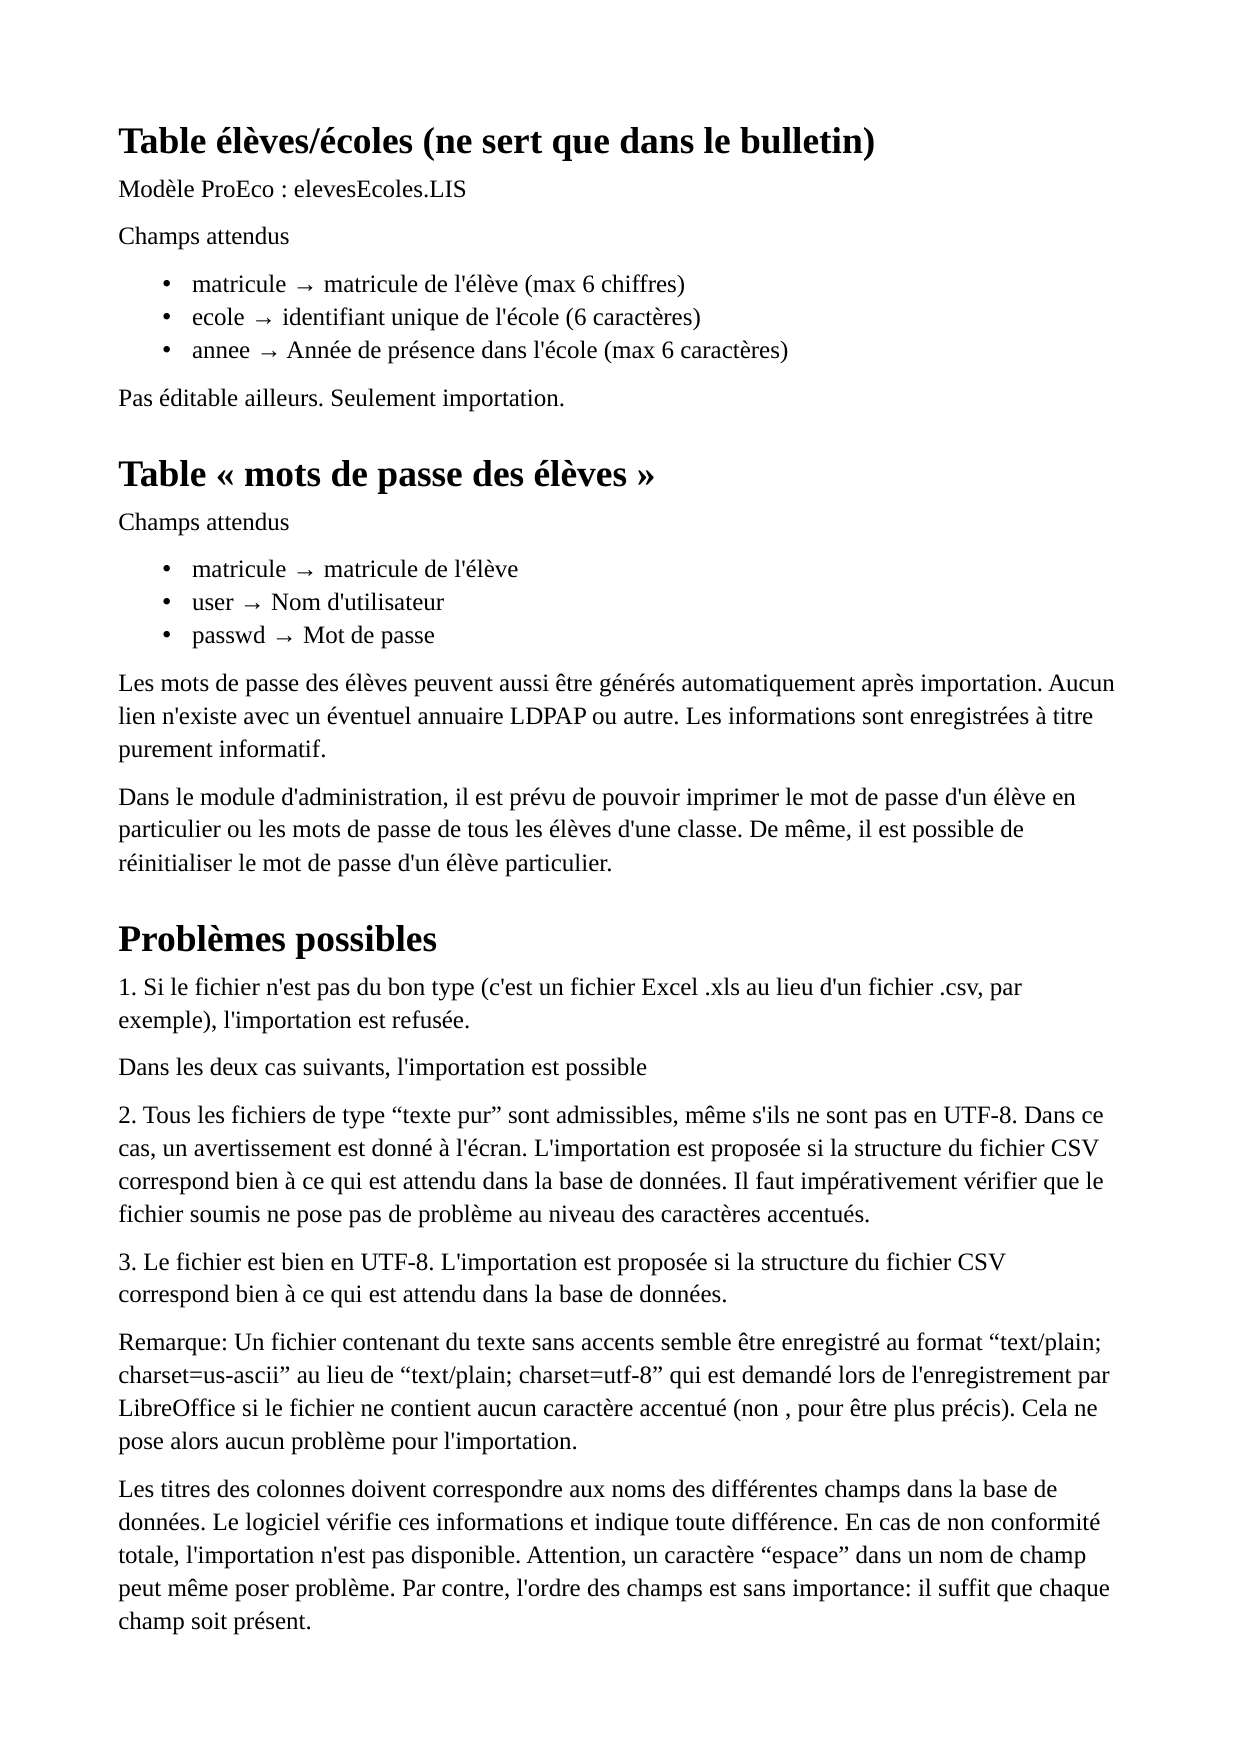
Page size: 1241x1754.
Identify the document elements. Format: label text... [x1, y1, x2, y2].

text Modèle ProEco : elevesEcoles.LIS [118, 174, 1122, 202]
text Champs attendus [118, 507, 1122, 535]
subtitle Table « mots de passe des élèves » [118, 451, 1122, 494]
text Dans le module d'administration, il est prévu de pouvoir imprimer le mot de passe d'un élève en particulier ou les mots de passe de tous les élèves d'une classe. De même, il est possible de réinitialiser le mot de passe d'un élève particulier. [118, 782, 1122, 876]
list annee → Année de présence dans l'école (max 6 caractères) [162, 335, 1122, 364]
text 2. Tous les fichiers de type “texte pur” sont admissibles, même s'ils ne sont pas en UTF-8. Dans ce cas, un avertissement est donné à l'écran. L'importation est proposée si la structure du fichier CSV correspond bien à ce qui est attendu dans la base de données. Il faut impérativement vérifier que le fichier soumis ne pose pas de problème au niveau des caractères accentués. [118, 1100, 1122, 1228]
subtitle Problèmes possibles [118, 916, 1122, 959]
text Les titres des colonnes doivent correspondre aux noms des différentes champs dans la base de données. Le logiciel vérifie ces informations et indique toute différence. En cas de non conformité totale, l'importation n'est pas disponible. Attention, un caractère “espace” dans un nom de champ peut même poser problème. Par contre, l'ordre des champs est sans importance: il suffit que chaque champ soit présent. [118, 1474, 1122, 1635]
list matricule → matricule de l'élève (max 6 chiffres) [162, 269, 1122, 298]
list user → Nom d'utilisateur [162, 587, 1122, 616]
list ecole → identifiant unique de l'école (6 caractères) [162, 302, 1122, 331]
text Les mots de passe des élèves peuvent aussi être générés automatiquement après importation. Aucun lien n'existe avec un éventuel annuaire LDPAP ou autre. Les informations sont enregistrées à titre purement informatif. [118, 668, 1122, 763]
text 1. Si le fichier n'est pas du bon type (c'est un fichier Excel .xls au lieu d'un fichier .csv, par exemple), l'importation est refusée. [118, 972, 1122, 1033]
subtitle Table élèves/écoles (ne sert que dans le bulletin) [118, 118, 1122, 161]
list passwd → Mot de passe [162, 620, 1122, 649]
text 3. Le fichier est bien en UTF-8. L'importation est proposée si la structure du fichier CSV correspond bien à ce qui est attendu dans la base de données. [118, 1247, 1122, 1308]
text Pas éditable ailleurs. Seulement importation. [118, 383, 1122, 411]
text Dans les deux cas suivants, l'importation est possible [118, 1052, 1122, 1081]
text Champs attendus [118, 221, 1122, 250]
text Remarque: Un fichier contenant du texte sans accents semble être enregistré au format “text/plain; charset=us-ascii” au lieu de “text/plain; charset=utf-8” qui est demandé lors de l'enregistrement par LibreOffice si le fichier ne contient aucun caractère accentué (non , pour être plus précis). Cela ne pose alors aucun problème pour l'importation. [118, 1327, 1122, 1455]
list matricule → matricule de l'élève [162, 554, 1122, 583]
